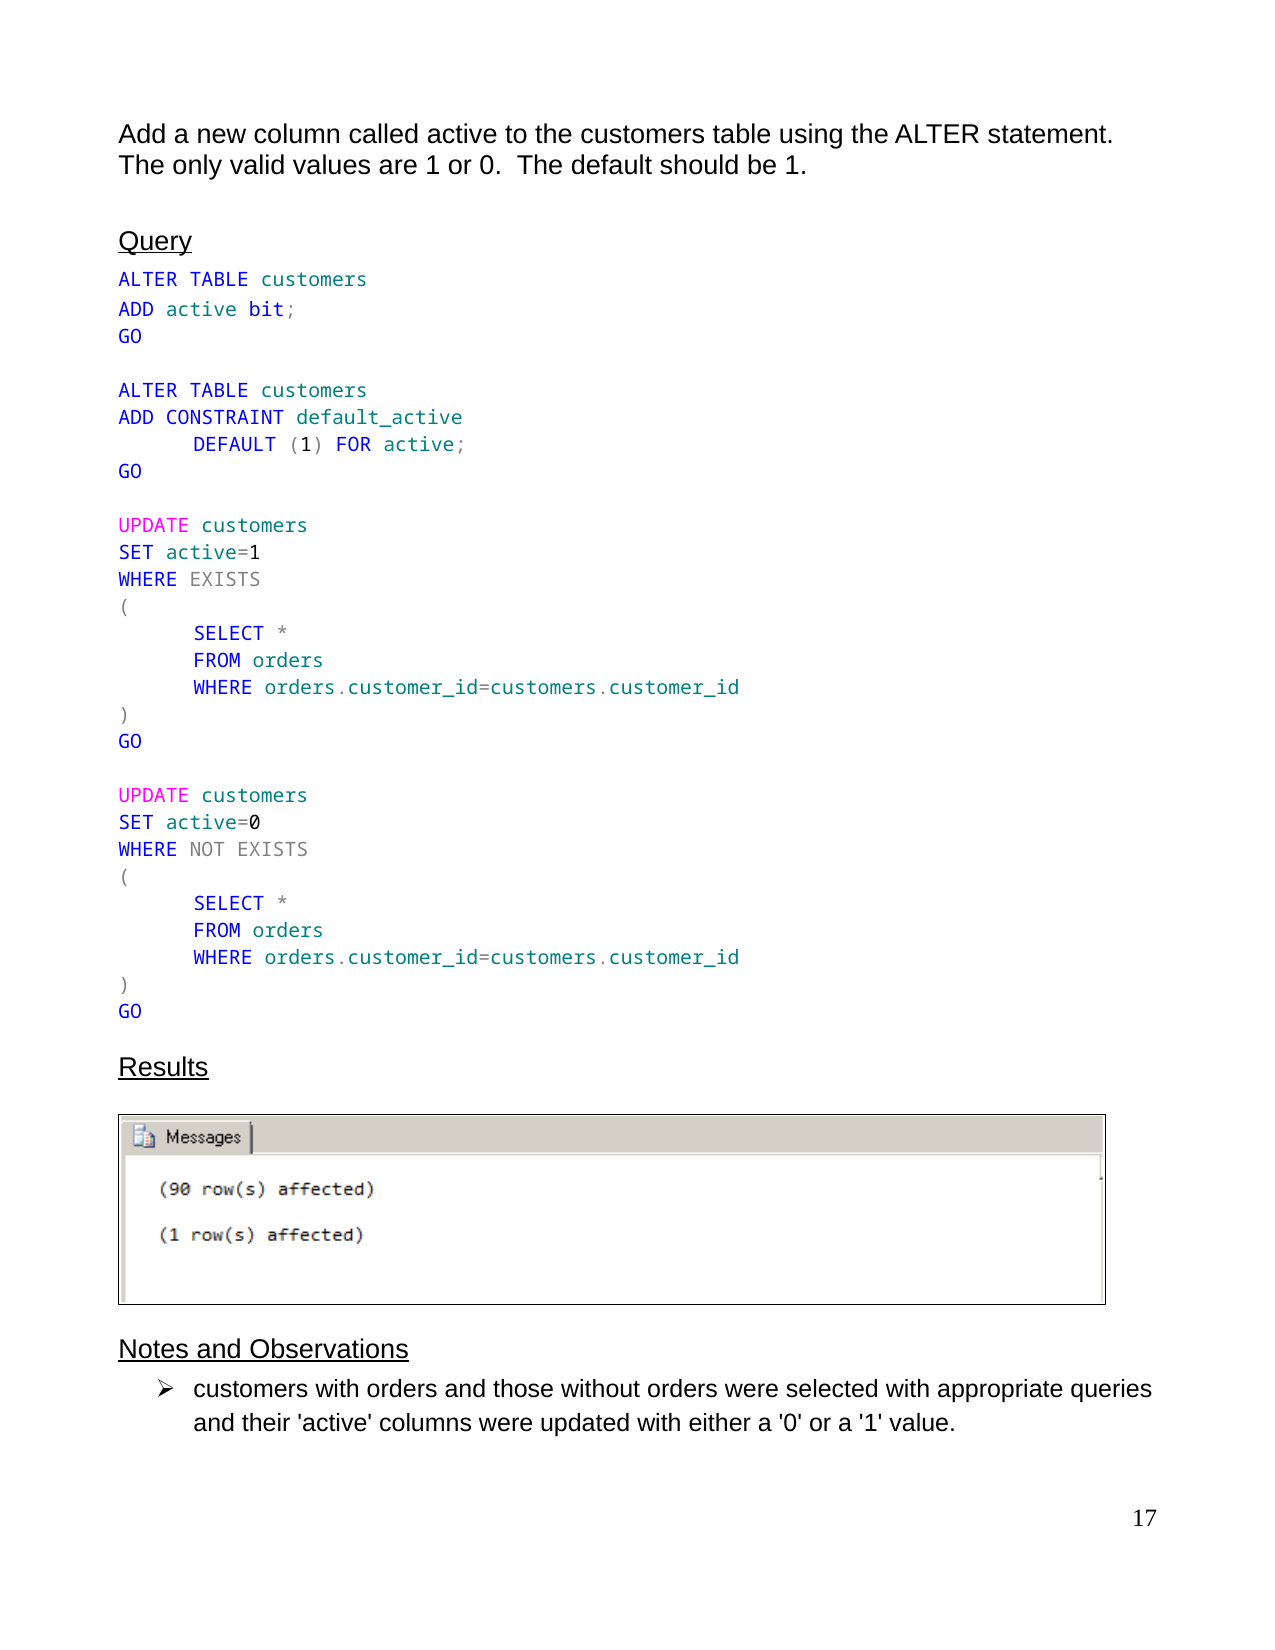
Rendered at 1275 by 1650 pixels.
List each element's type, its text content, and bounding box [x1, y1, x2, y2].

text SELECT * [118, 889, 1157, 916]
text ( [118, 862, 1157, 889]
list customers with orders and those without orders were selected with appropriate queries and their 'active' columns were updated with either a '0' or a '1' value. [156, 1373, 1157, 1437]
text SET active=0 [118, 808, 1157, 835]
text GO [118, 322, 1157, 349]
text ADD CONSTRAINT default_active [118, 403, 1157, 430]
text SELECT * [118, 619, 1157, 646]
text Notes and Observations [118, 1333, 1157, 1364]
text FROM orders [118, 646, 1157, 673]
text UPDATE customers [118, 781, 1157, 808]
text ) [118, 700, 1157, 727]
text ALTER TABLE customers [118, 376, 1157, 403]
text GO [118, 997, 1157, 1024]
text SET active=1 [118, 538, 1157, 565]
text FROM orders [118, 916, 1157, 943]
text ( [118, 592, 1157, 619]
text WHERE NOT EXISTS [118, 835, 1157, 862]
text UPDATE customers [118, 511, 1157, 538]
text Results [118, 1051, 1157, 1120]
text WHERE EXISTS [118, 565, 1157, 592]
text Query [118, 224, 1157, 256]
text ADD active bit; [118, 296, 1157, 322]
picture [121, 1116, 1103, 1302]
text ALTER TABLE customers [118, 265, 1157, 292]
text WHERE orders.customer_id=customers.customer_id [118, 673, 1157, 700]
text GO [118, 457, 1157, 484]
text Add a new column called active to the customers table using the ALTER statement. The only valid values are 1 or 0. The default should be 1. [118, 118, 1157, 181]
text DEFAULT (1) FOR active; [118, 430, 1157, 457]
text GO [118, 727, 1157, 754]
text WHERE orders.customer_id=customers.customer_id [118, 943, 1157, 970]
text ) [118, 970, 1157, 997]
